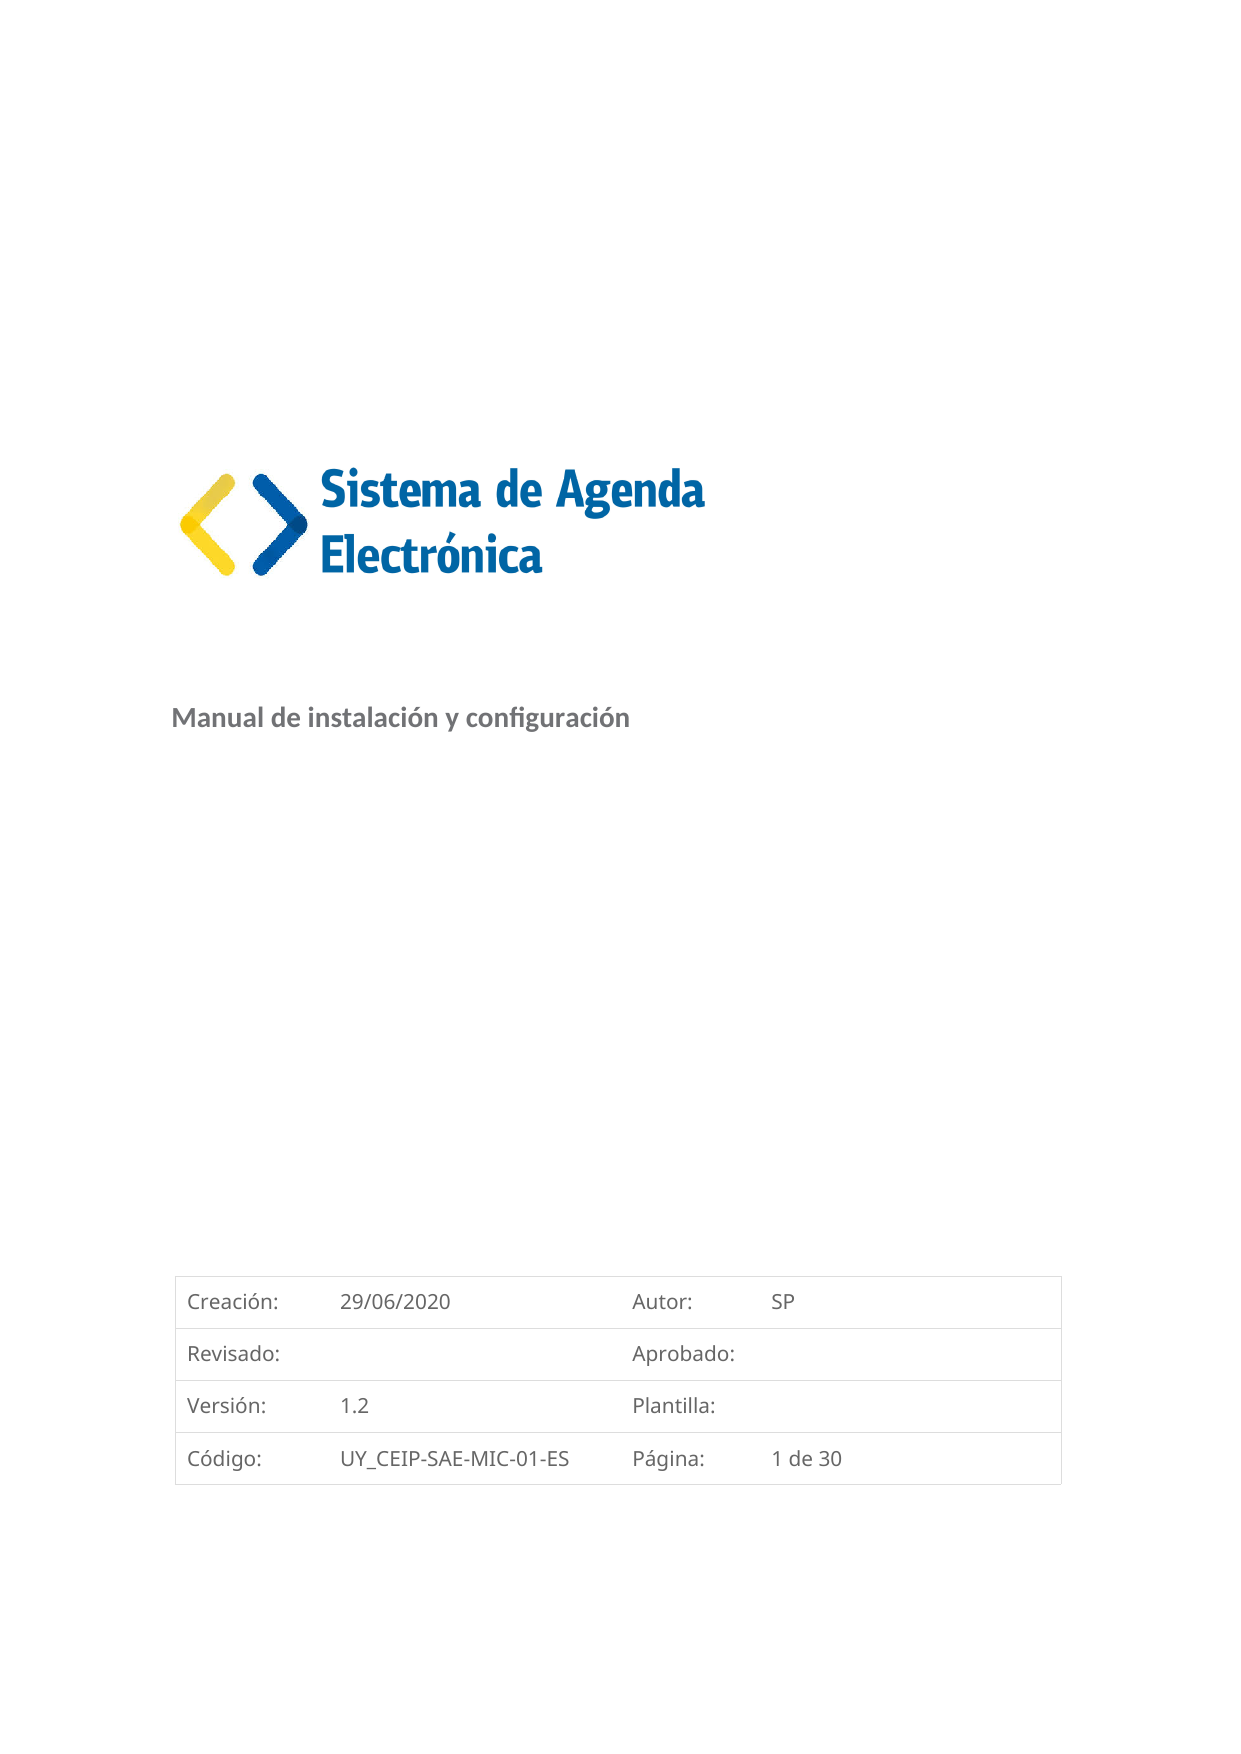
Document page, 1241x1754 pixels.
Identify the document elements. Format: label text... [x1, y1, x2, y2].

text Manual de instalación y configuración [171, 442, 945, 737]
picture [172, 446, 784, 601]
